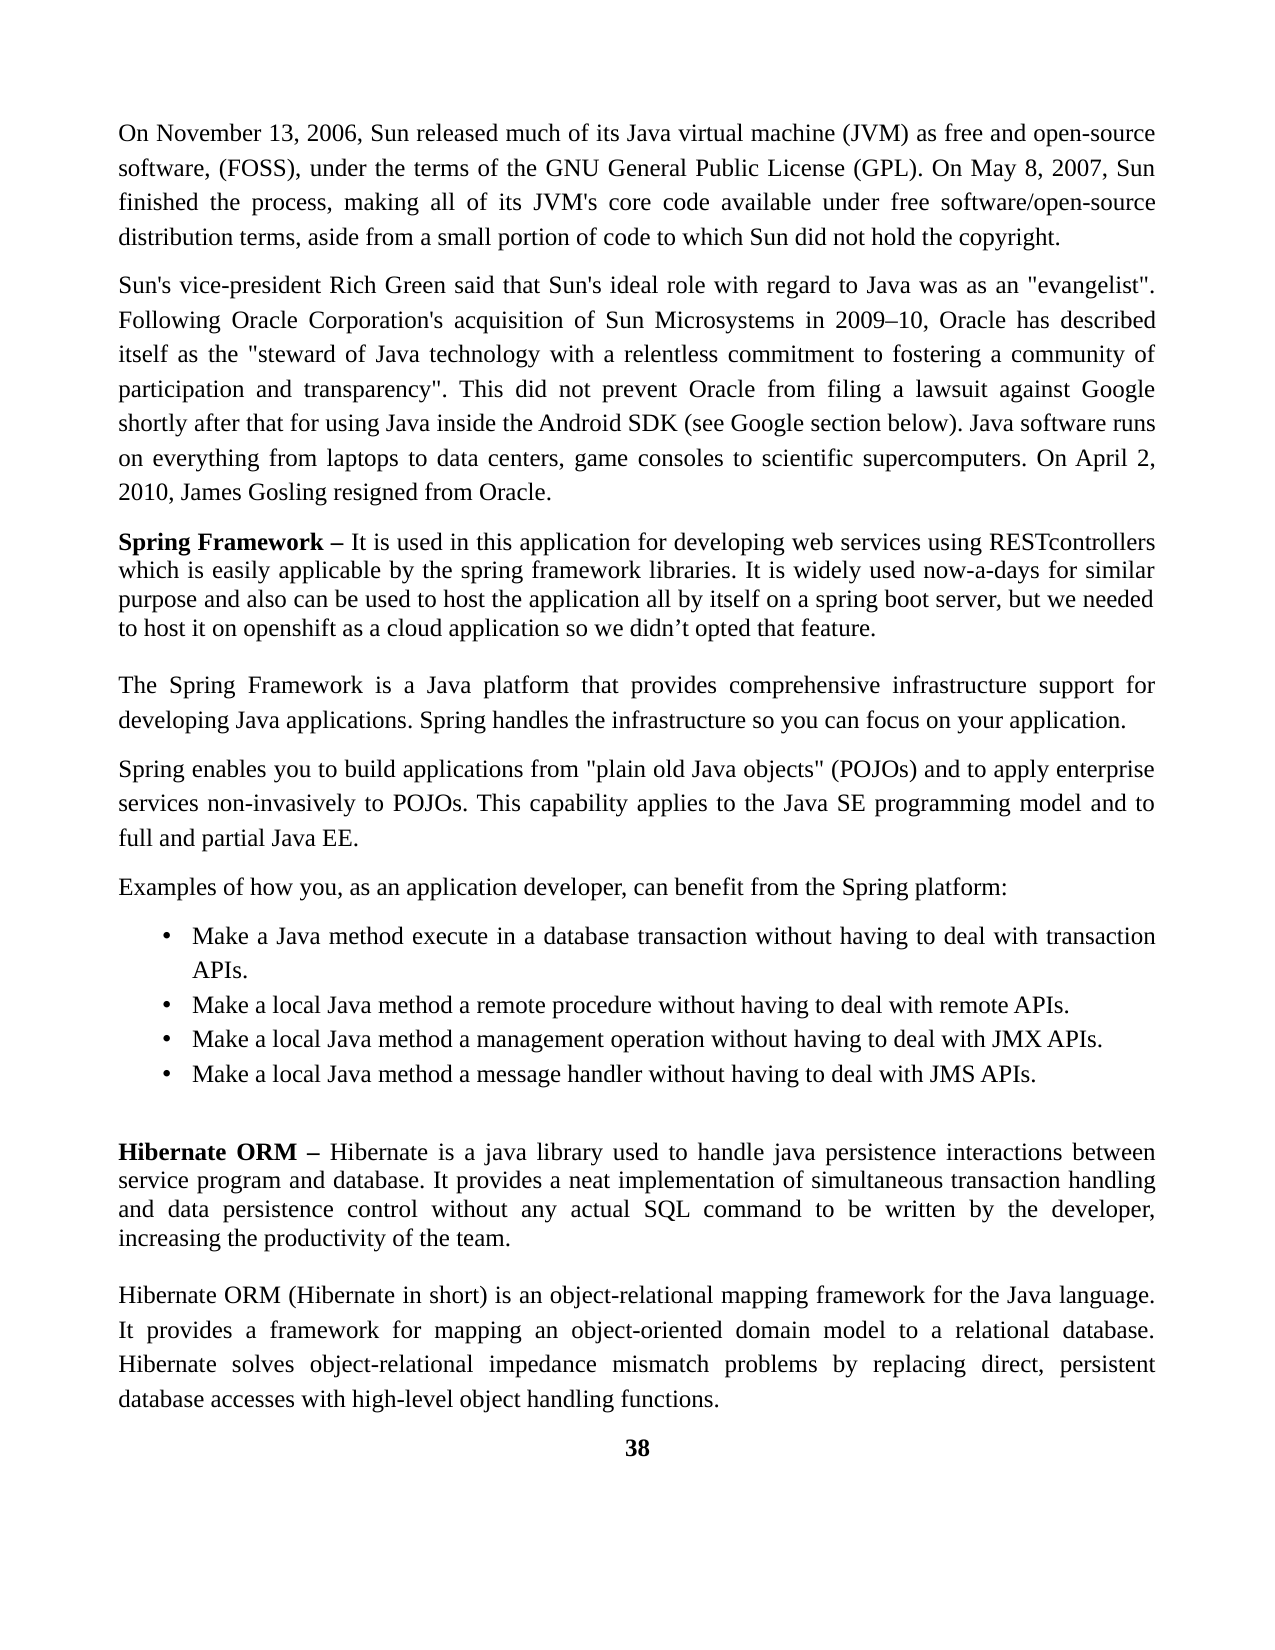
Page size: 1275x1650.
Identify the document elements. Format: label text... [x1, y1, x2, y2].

list Make a Java method execute in a database transaction without having to deal with transaction APIs. [162, 921, 1157, 984]
text Sun's vice-president Rich Green said that Sun's ideal role with regard to Java was as an "evangelist". Following Oracle Corporation's acquisition of Sun Microsystems in 2009–10, Oracle has described itself as the "steward of Java technology with a relentless commitment to fostering a community of participation and transparency". This did not prevent Oracle from filing a lawsuit against Google shortly after that for using Java inside the Android SDK (see Google section below). Java software runs on everything from laptops to data centers, game consoles to scientific supercomputers. On April 2, 2010, James Gosling resigned from Oracle. [118, 271, 1157, 506]
text Spring enables you to build applications from "plain old Java objects" (POJOs) and to apply enterprise services non-invasively to POJOs. This capability applies to the Java SE programming model and to full and partial Java EE. [118, 754, 1157, 852]
text Examples of how you, as an application developer, can benefit from the Spring platform: [118, 872, 1157, 901]
list Make a local Java method a remote procedure without having to deal with remote APIs. [162, 990, 1157, 1019]
text Spring Framework – It is used in this application for developing web services using RESTcontrollers which is easily applicable by the spring framework libraries. It is widely used now-a-days for similar purpose and also can be used to host the application all by itself on a spring boot server, but we needed to host it on openshift as a cloud application so we didn’t opted that feature. [118, 527, 1157, 642]
text The Spring Framework is a Java platform that provides comprehensive infrastructure support for developing Java applications. Spring handles the infrastructure so you can focus on your application. [118, 670, 1157, 733]
list Make a local Java method a management operation without having to deal with JMX APIs. [162, 1024, 1157, 1053]
text Hibernate ORM (Hibernate in short) is an object-relational mapping framework for the Java language. It provides a framework for mapping an object-oriented domain model to a relational database. Hibernate solves object-relational impedance mismatch problems by replacing direct, persistent database accesses with high-level object handling functions. [118, 1280, 1157, 1413]
list Make a local Java method a message handler without having to deal with JMS APIs. [162, 1059, 1157, 1088]
text On November 13, 2006, Sun released much of its Java virtual machine (JVM) as free and open-source software, (FOSS), under the terms of the GNU General Public License (GPL). On May 8, 2007, Sun finished the process, making all of its JVM's core code available under free software/open-source distribution terms, aside from a small portion of code to which Sun did not hold the copyright. [118, 118, 1157, 250]
text Hibernate ORM – Hibernate is a java library used to handle java persistence interactions between service program and database. It provides a neat implementation of simultaneous transaction handling and data persistence control without any actual SQL command to be written by the developer, increasing the productivity of the team. [118, 1137, 1157, 1252]
text 38 [118, 1433, 1157, 1462]
